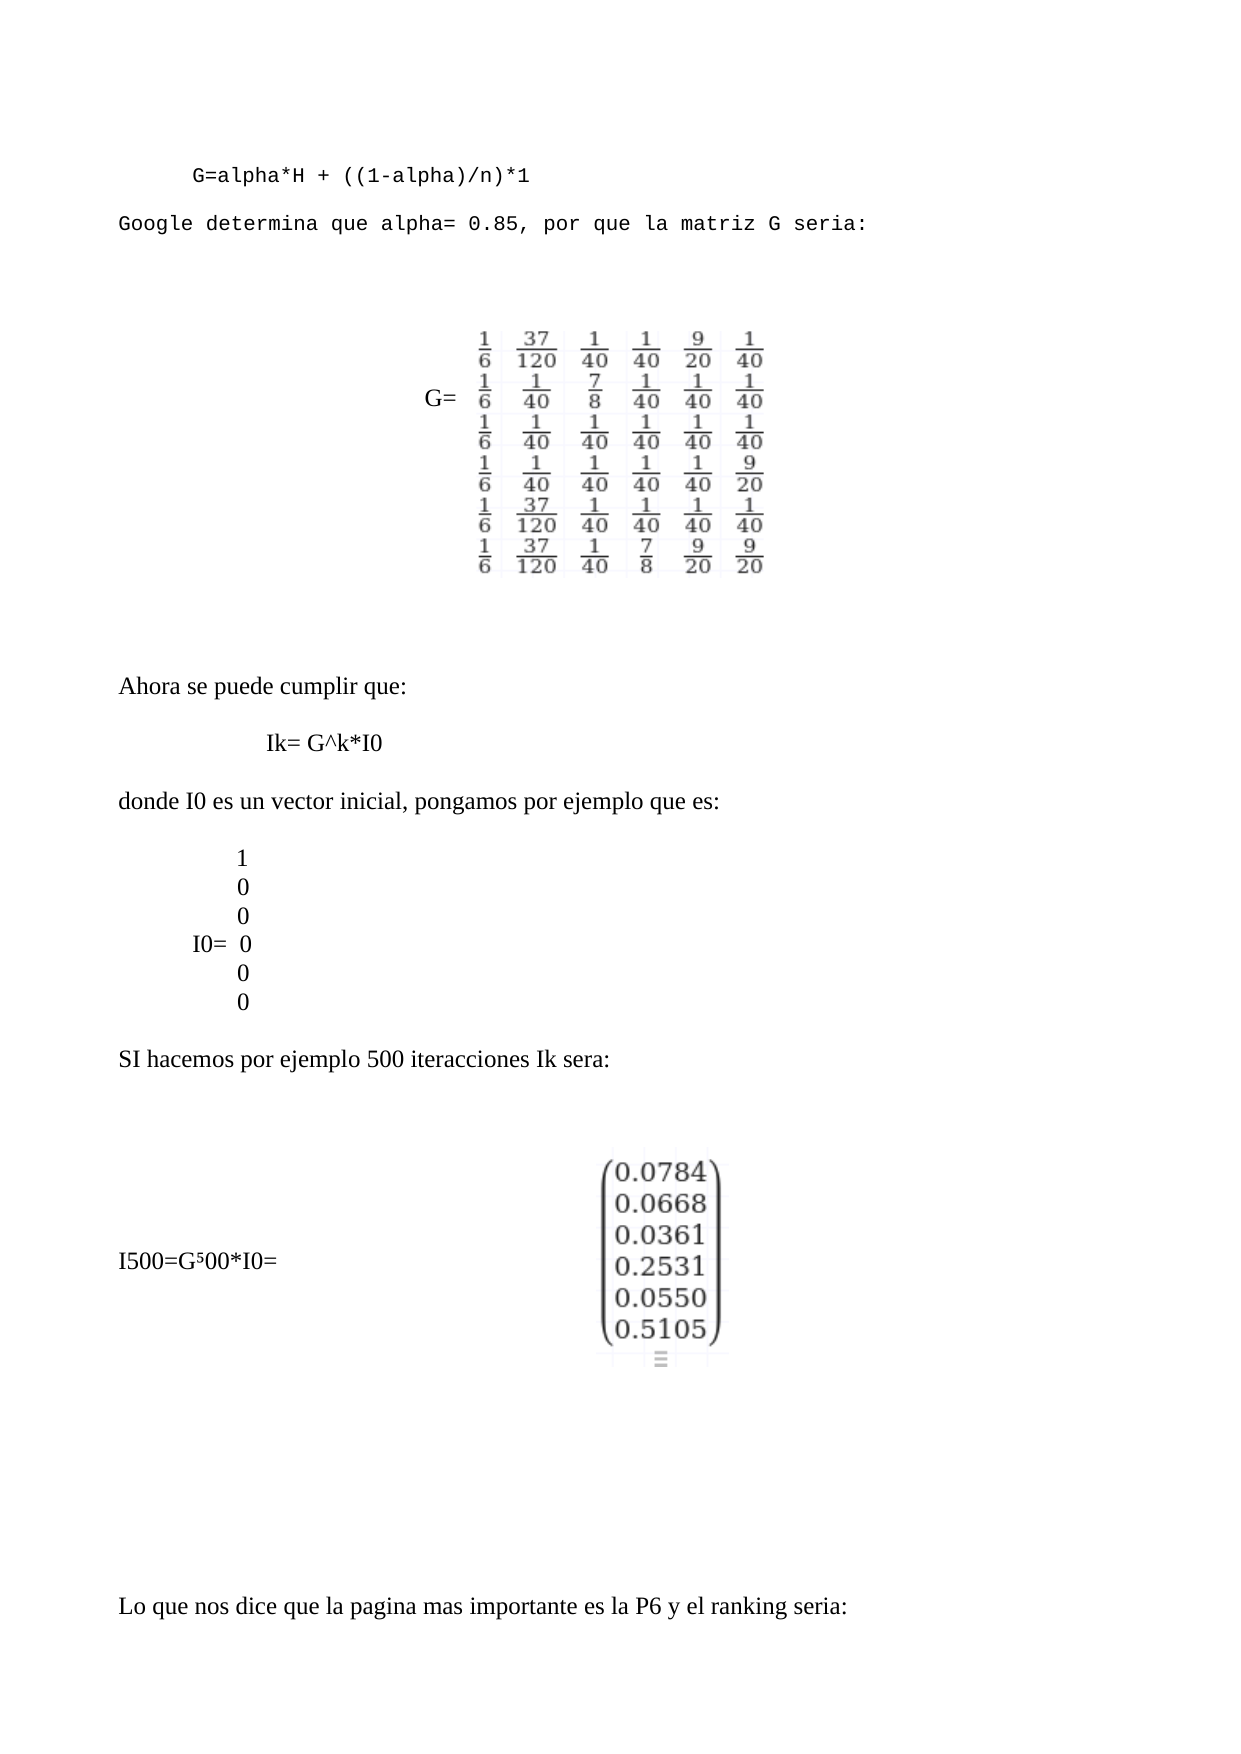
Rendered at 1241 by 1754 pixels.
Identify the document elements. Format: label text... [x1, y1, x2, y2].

text Ik= G^k*I0 [118, 728, 1122, 757]
text Lo que nos dice que la pagina mas importante es la P6 y el ranking seria: [118, 1591, 1122, 1619]
text G= [118, 383, 476, 412]
text [764, 383, 1122, 412]
picture [476, 331, 764, 578]
picture [596, 1147, 729, 1367]
text Google determina que alpha= 0.85, por que la matriz G seria: [118, 213, 1122, 236]
text SI hacemos por ejemplo 500 iteracciones Ik sera: [118, 1044, 1122, 1073]
text 1 [118, 843, 1122, 872]
text I500=G⁵00*I0= [118, 1246, 596, 1274]
text [729, 1246, 1122, 1274]
text G=alpha*H + ((1-alpha)/n)*1 [118, 165, 1122, 189]
text I0= 0 [118, 929, 1122, 958]
text 0 [118, 987, 1122, 1016]
text donde I0 es un vector inicial, pongamos por ejemplo que es: [118, 786, 1122, 814]
text 0 [118, 958, 1122, 987]
text Ahora se puede cumplir que: [118, 671, 1122, 699]
text 0 [118, 872, 1122, 901]
text 0 [118, 901, 1122, 929]
